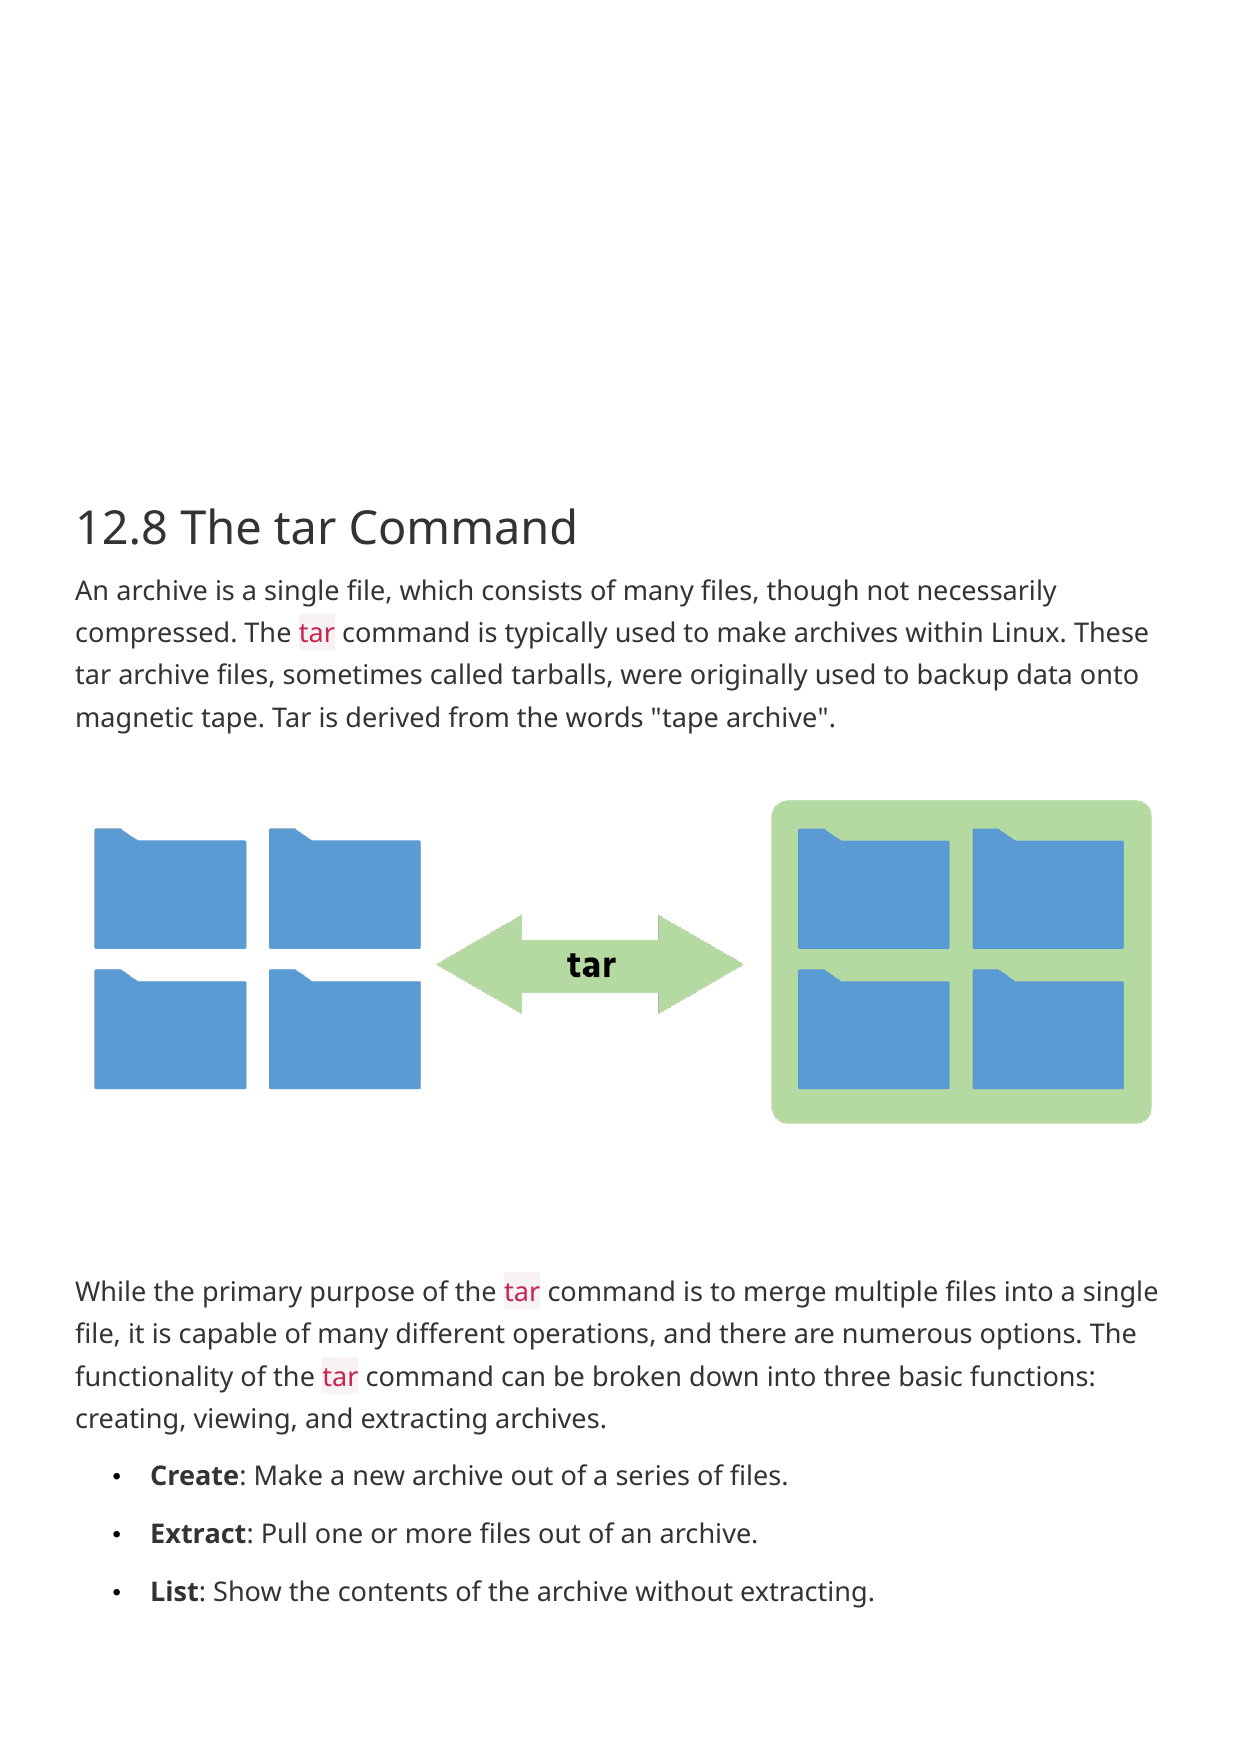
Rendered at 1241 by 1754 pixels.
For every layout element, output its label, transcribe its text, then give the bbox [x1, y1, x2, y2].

subtitle 12.8 The tar Command [75, 495, 1165, 558]
list Create: Make a new archive out of a series of files. [112, 1456, 1165, 1493]
list Extract: Pull one or more files out of an archive. [112, 1514, 1165, 1551]
list List: Show the contents of the archive without extracting. [112, 1572, 1165, 1609]
text An archive is a single file, which consists of many files, though not necessarily compressed. The tar command is typically used to make archives within Linux. These tar archive files, sometimes called tarballs, were originally used to backup data onto magnetic tape. Tar is derived from the words "tape archive". [75, 571, 1165, 735]
text While the primary purpose of the tar command is to merge multiple files into a single file, it is capable of many different operations, and there are numerous options. The functionality of the tar command can be broken down into three basic functions: creating, viewing, and extracting archives. [75, 1272, 1165, 1436]
picture [75, 756, 1166, 1153]
